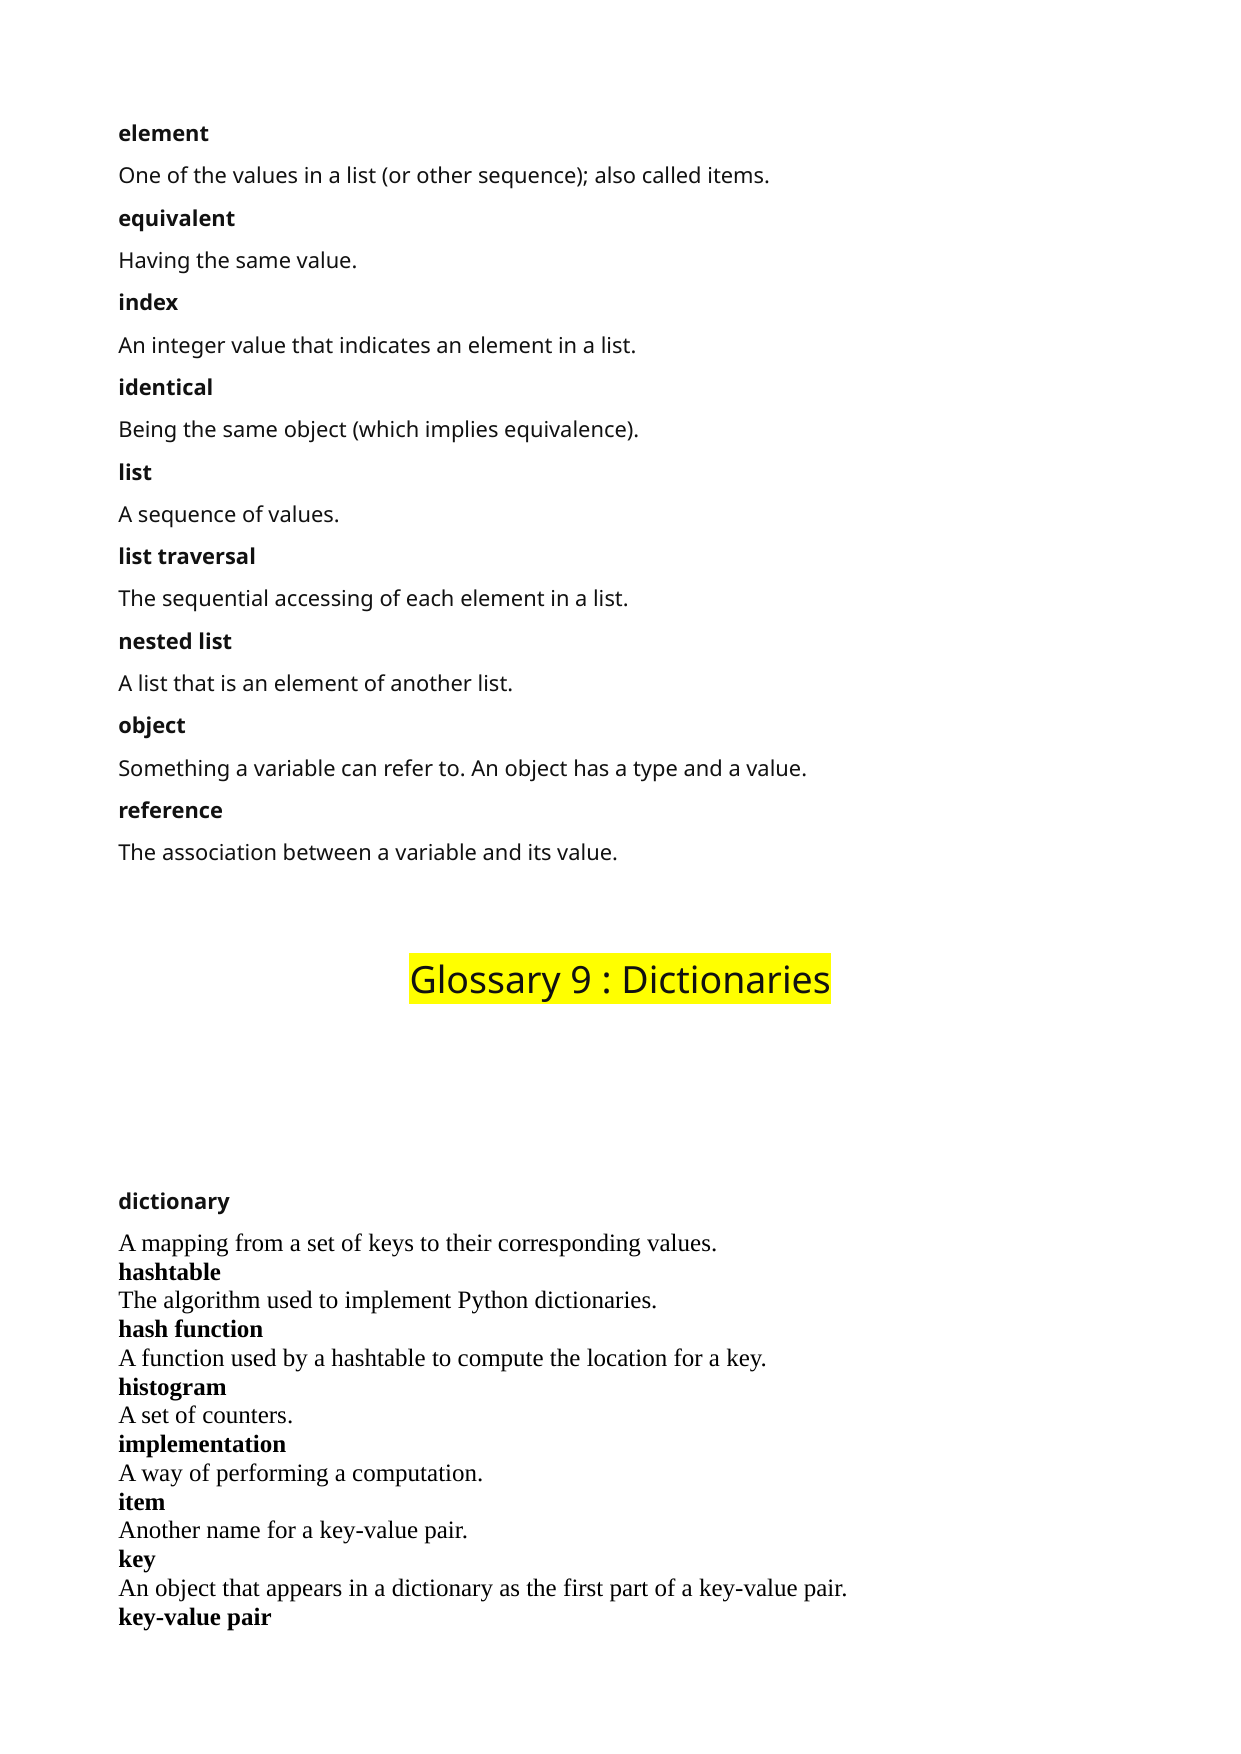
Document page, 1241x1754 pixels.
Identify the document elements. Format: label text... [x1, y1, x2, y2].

list Another name for a key-value pair. [118, 1516, 1122, 1544]
subtitle dictionary [118, 1186, 1122, 1216]
list A sequence of values. [118, 499, 1122, 528]
list A set of counters. [118, 1401, 1122, 1429]
list A list that is an element of another list. [118, 668, 1122, 698]
subtitle reference [118, 795, 1122, 824]
list An object that appears in a dictionary as the first part of a key-value pair. [118, 1573, 1122, 1602]
subtitle index [118, 287, 1122, 317]
list The association between a variable and its value. [118, 837, 1122, 867]
subtitle equivalent [118, 203, 1122, 232]
list An integer value that indicates an element in a list. [118, 329, 1122, 359]
list A way of performing a computation. [118, 1458, 1122, 1487]
list The sequential accessing of each element in a list. [118, 583, 1122, 613]
list A mapping from a set of keys to their corresponding values. [118, 1228, 1122, 1257]
list A function used by a hashtable to compute the location for a key. [118, 1343, 1122, 1372]
subtitle identical [118, 372, 1122, 402]
subtitle item [118, 1487, 1122, 1516]
subtitle key-value pair [118, 1602, 1122, 1631]
list Being the same object (which implies equivalence). [118, 414, 1122, 444]
subtitle implementation [118, 1429, 1122, 1458]
subtitle nested list [118, 626, 1122, 655]
subtitle key [118, 1544, 1122, 1573]
subtitle list [118, 456, 1122, 486]
subtitle hashtable [118, 1257, 1122, 1286]
subtitle hash function [118, 1314, 1122, 1343]
subtitle element [118, 118, 1122, 148]
subtitle histogram [118, 1372, 1122, 1401]
list Having the same value. [118, 245, 1122, 275]
subtitle Glossary 9 : Dictionaries [118, 953, 1122, 1004]
list The algorithm used to implement Python dictionaries. [118, 1286, 1122, 1314]
list One of the values in a list (or other sequence); also called items. [118, 160, 1122, 190]
subtitle object [118, 710, 1122, 740]
list Something a variable can refer to. An object has a type and a value. [118, 752, 1122, 782]
subtitle list traversal [118, 541, 1122, 571]
